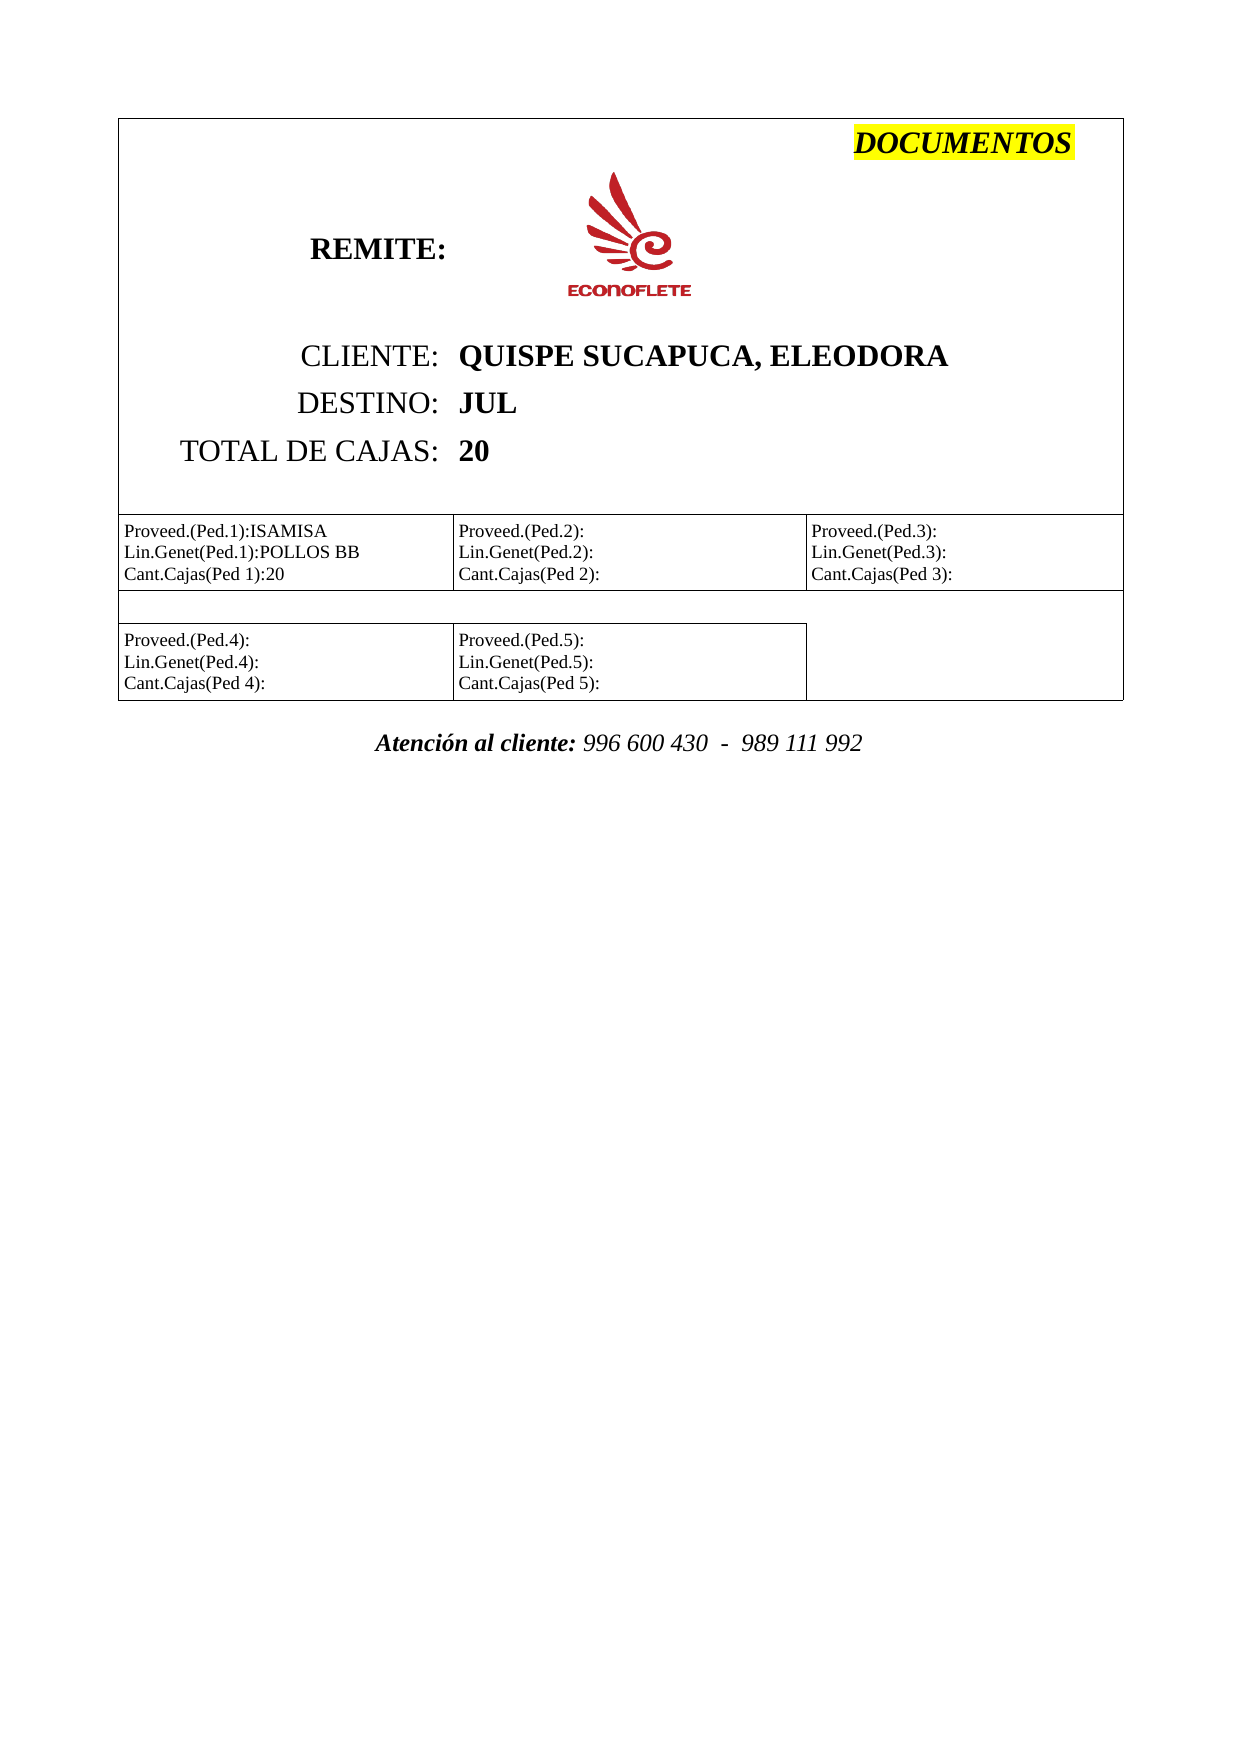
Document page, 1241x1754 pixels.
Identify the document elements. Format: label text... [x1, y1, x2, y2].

table_cell QUISPE SUCAPUCA, ELEODORA [453, 332, 1123, 379]
table_cell DESTINO: [119, 379, 453, 426]
table_cell [119, 591, 453, 623]
picture [552, 171, 707, 297]
table_cell CLIENTE: [119, 332, 453, 379]
table_header [119, 119, 453, 166]
table_header [453, 119, 806, 166]
table_cell [806, 379, 1123, 426]
table_cell [453, 166, 806, 332]
table_cell TOTAL DE CAJAS: [119, 426, 453, 474]
table_cell 20 [453, 426, 1123, 474]
table_cell [806, 474, 1123, 514]
table_cell JUL [453, 379, 806, 426]
table_cell Proveed.(Ped.1):ISAMISA Lin.Genet(Ped.1):POLLOS BB Cant.Cajas(Ped 1):20 [119, 515, 453, 590]
text Atención al cliente: 996 600 430 - 989 111 992 [118, 728, 1122, 757]
table_cell [453, 474, 806, 514]
table_cell [806, 591, 1123, 623]
table_header DOCUMENTOS [806, 119, 1123, 166]
table_cell [119, 474, 453, 514]
table_cell Proveed.(Ped.5): Lin.Genet(Ped.5): Cant.Cajas(Ped 5): [454, 624, 806, 699]
table_cell [807, 623, 1123, 699]
table_cell [453, 591, 806, 623]
table_cell Proveed.(Ped.4): Lin.Genet(Ped.4): Cant.Cajas(Ped 4): [119, 624, 453, 699]
table_cell [806, 166, 1123, 332]
table_cell Proveed.(Ped.3): Lin.Genet(Ped.3): Cant.Cajas(Ped 3): [807, 515, 1123, 590]
table_cell Proveed.(Ped.2): Lin.Genet(Ped.2): Cant.Cajas(Ped 2): [454, 515, 806, 590]
table_cell REMITE: [119, 166, 453, 332]
